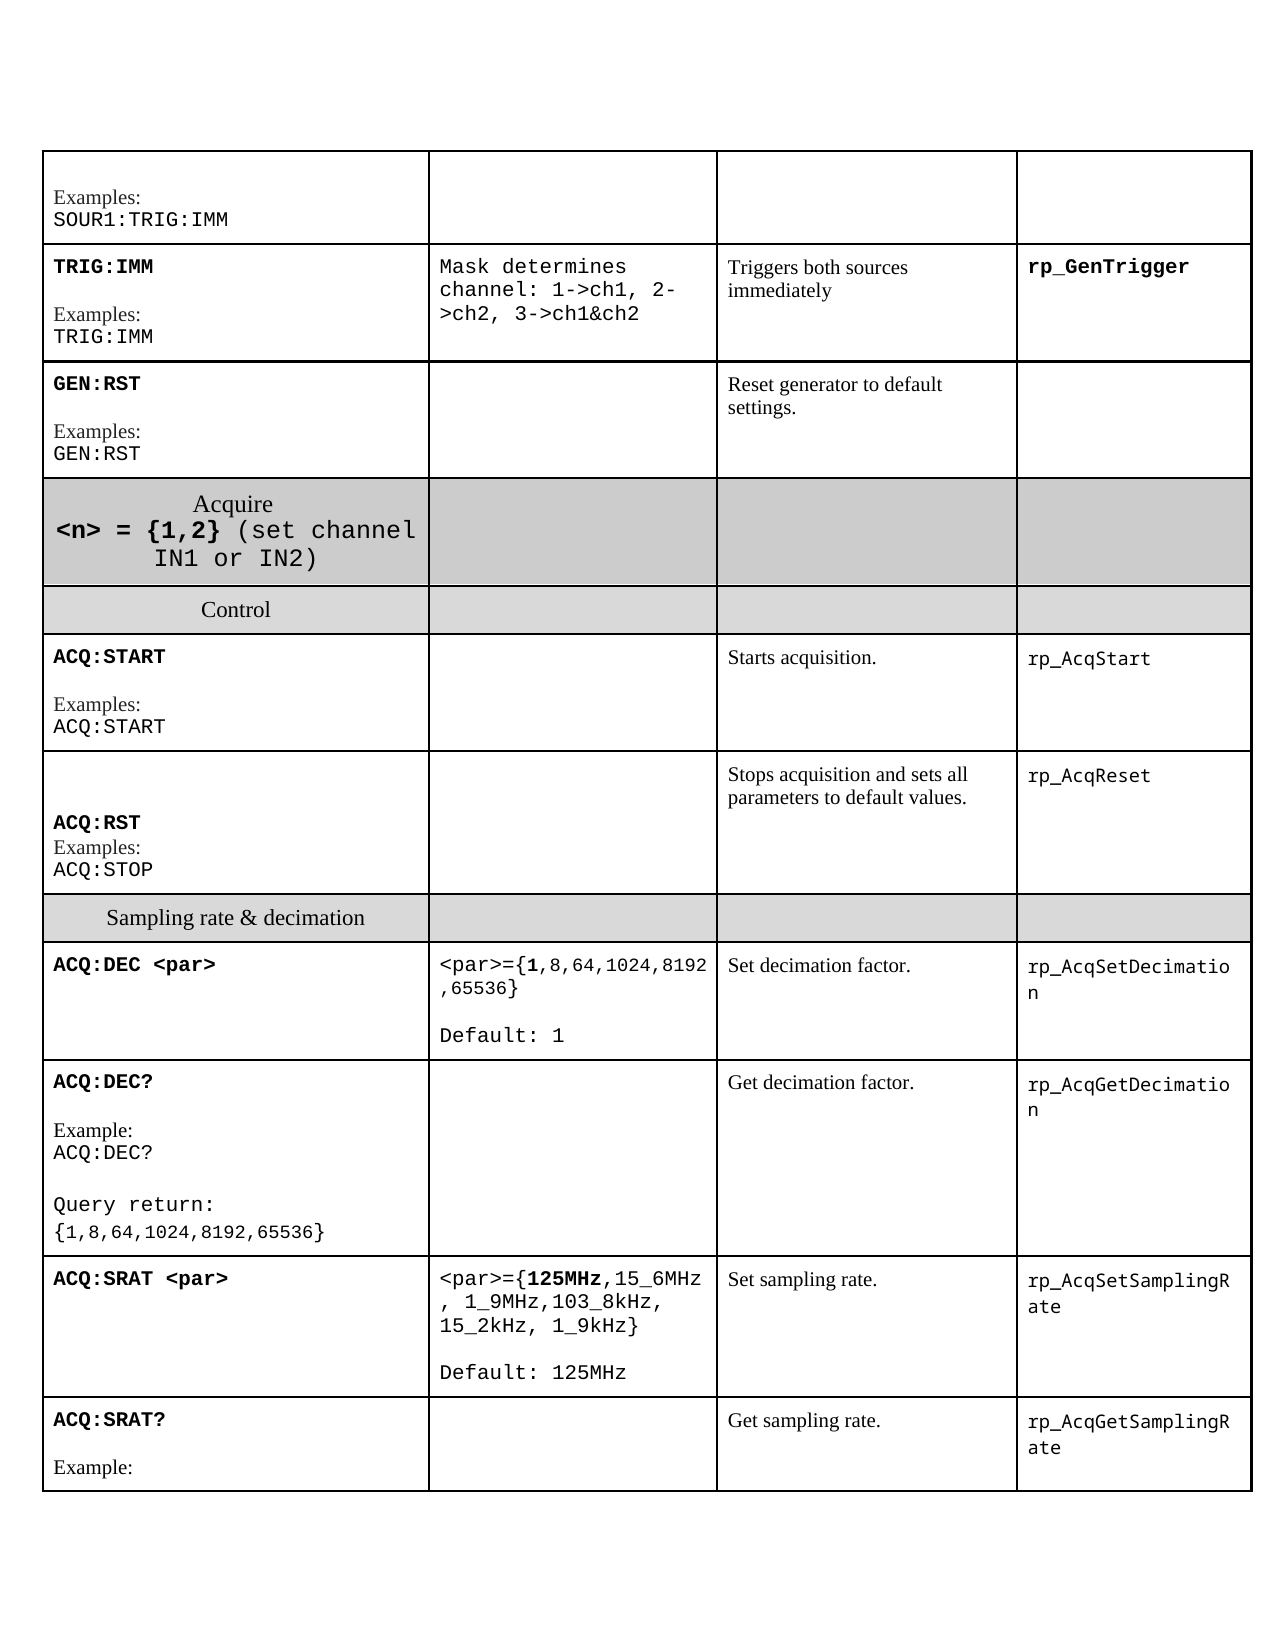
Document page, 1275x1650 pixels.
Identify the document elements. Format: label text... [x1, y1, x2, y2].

table_cell Sampling rate & decimation [44, 895, 428, 941]
table_cell rp_AcqSetSamplingRate [1018, 1257, 1250, 1396]
table_cell [430, 363, 716, 477]
table_cell rp_AcqGetSamplingRate [1018, 1398, 1250, 1489]
table_cell ACQ:RST Examples: ACQ:STOP [44, 752, 428, 893]
table_cell [1018, 895, 1250, 941]
table_cell ACQ:SRAT <par> [44, 1257, 428, 1396]
table_cell [430, 895, 716, 941]
table_cell [430, 1061, 716, 1255]
table_cell ACQ:DEC <par> [44, 943, 428, 1059]
table_cell [1018, 363, 1250, 477]
table_cell Stops acquisition and sets all parameters to default values. [718, 752, 1016, 893]
table_cell rp_AcqGetDecimation [1018, 1061, 1250, 1255]
table_cell GEN:RST Examples: GEN:RST [44, 363, 428, 477]
table_cell Control [44, 587, 428, 633]
table_cell <par>={1,8,64,1024,8192,65536} Default: 1 [430, 943, 716, 1059]
table_cell rp_AcqReset [1018, 752, 1250, 893]
table_cell [718, 479, 1016, 584]
table_cell Get decimation factor. [718, 1061, 1016, 1255]
table_cell rp_AcqStart [1018, 635, 1250, 750]
table_cell [718, 895, 1016, 941]
table_cell [718, 152, 1016, 243]
table_cell Examples: SOUR1:TRIG:IMM [44, 152, 428, 243]
table_cell Get sampling rate. [718, 1398, 1016, 1489]
table_cell [430, 152, 716, 243]
table_cell [430, 1398, 716, 1489]
table_cell TRIG:IMM Examples: TRIG:IMM [44, 245, 428, 360]
table_cell Triggers both sources immediately [718, 245, 1016, 360]
table_cell rp_GenTrigger [1018, 245, 1250, 360]
table_cell [430, 635, 716, 750]
table_cell ACQ:DEC? Example: ACQ:DEC? Query return: {1,8,64,1024,8192,65536} [44, 1061, 428, 1255]
table_cell Mask determines channel: 1->ch1, 2->ch2, 3->ch1&ch2 [430, 245, 716, 360]
table_cell [1018, 479, 1250, 584]
table_cell [430, 752, 716, 893]
table_cell ACQ:SRAT? Example: [44, 1398, 428, 1489]
table_cell ACQ:START Examples: ACQ:START [44, 635, 428, 750]
table_cell [718, 587, 1016, 633]
table_cell [430, 587, 716, 633]
table_cell Acquire <n> = {1,2} (set channel IN1 or IN2) [44, 479, 428, 584]
table_cell Reset generator to default settings. [718, 363, 1016, 477]
table_cell [1018, 152, 1250, 243]
table_cell Set sampling rate. [718, 1257, 1016, 1396]
table_cell rp_AcqSetDecimation [1018, 943, 1250, 1059]
table_cell <par>={125MHz,15_6MHz, 1_9MHz,103_8kHz, 15_2kHz, 1_9kHz} Default: 125MHz [430, 1257, 716, 1396]
table_cell [1018, 587, 1250, 633]
table_cell Set decimation factor. [718, 943, 1016, 1059]
table_cell Starts acquisition. [718, 635, 1016, 750]
table_cell [430, 479, 716, 584]
